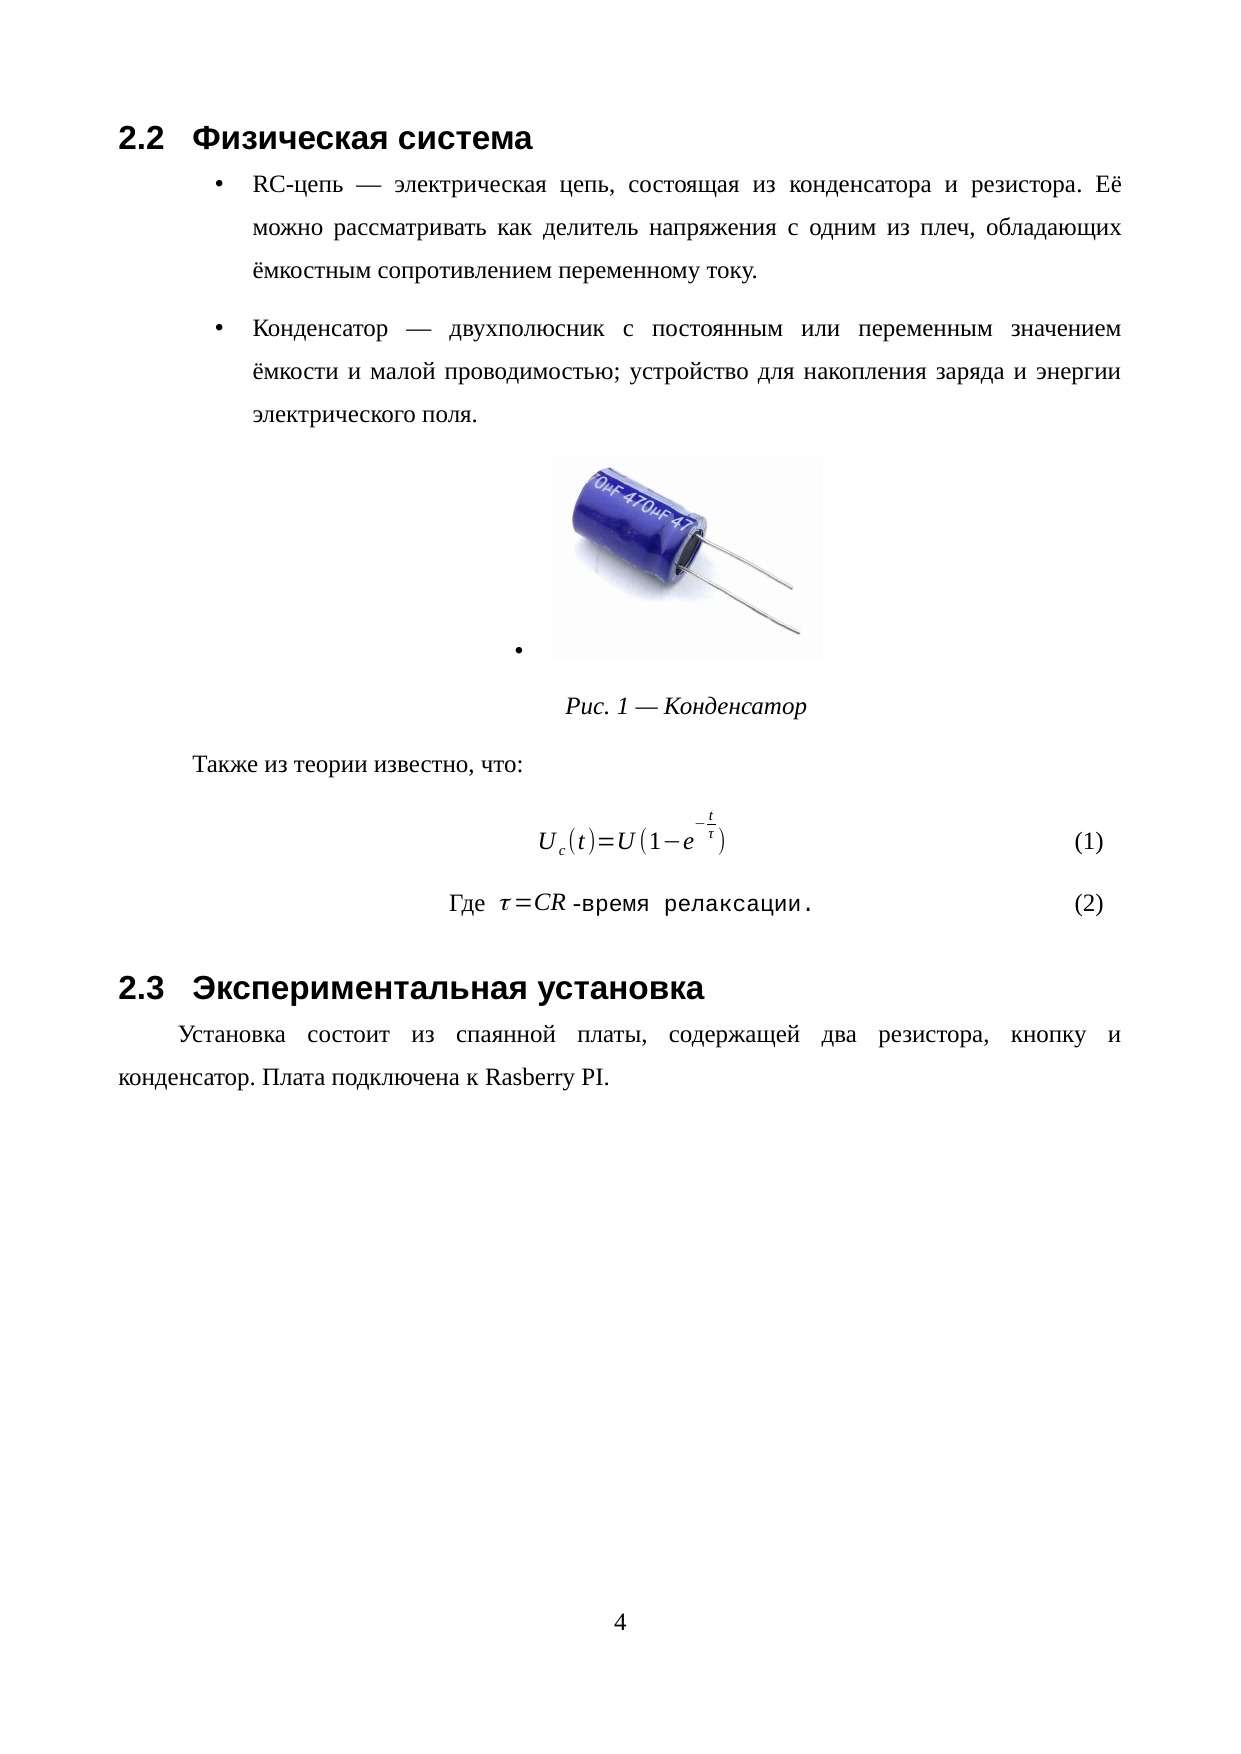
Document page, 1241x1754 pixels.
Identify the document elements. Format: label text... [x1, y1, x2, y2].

text (1) [118, 806, 1122, 859]
text Где -время релаксации. (2) [118, 888, 1122, 918]
subtitle Физическая система [118, 118, 1122, 157]
text Также из теории известно, что: [118, 749, 1122, 777]
subtitle Экспериментальная установка [118, 968, 1122, 1007]
list Конденсатор — двухполюсник с постоянным или переменным значением ёмкости и малой проводимостью; устройство для накопления заряда и энергии электрического поля. [215, 313, 1122, 428]
list RC-цепь — электрическая цепь, состоящая из конденсатора и резистора. Её можно рассматривать как делитель напряжения с одним из плеч, обладающих ёмкостным сопротивлением переменному току. [215, 169, 1122, 284]
list Рис. 1 — Конденсатор [215, 691, 1122, 720]
picture [552, 457, 823, 660]
text Установка состоит из спаянной платы, содержащей два резистора, кнопку и конденсатор. Плата подключена к Rasberry PI. [118, 1019, 1122, 1091]
